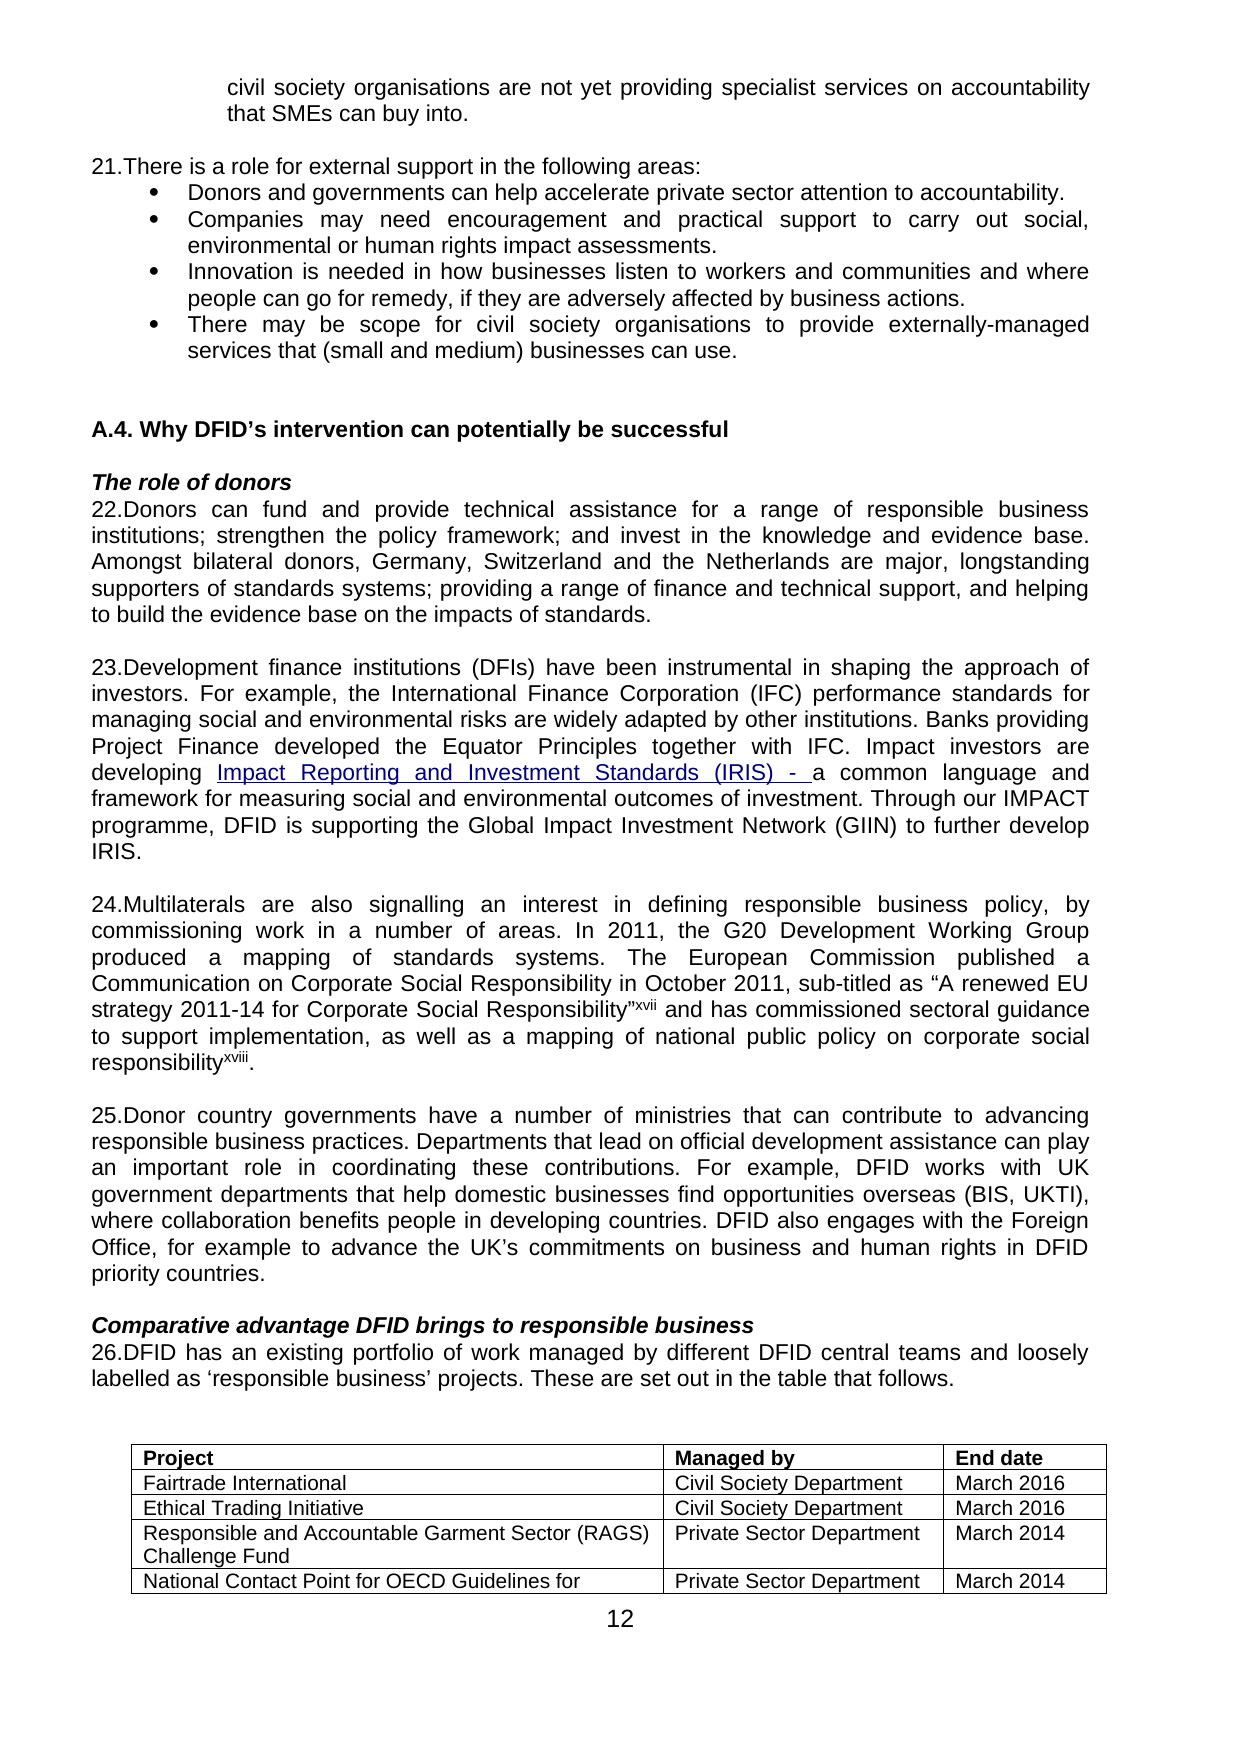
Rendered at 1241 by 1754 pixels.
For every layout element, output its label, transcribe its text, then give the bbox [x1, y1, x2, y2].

text The role of donors [91, 469, 1090, 496]
text Comparative advantage DFID brings to responsible business [91, 1312, 1090, 1339]
table_header Managed by [664, 1445, 943, 1469]
table_cell Civil Society Department [664, 1470, 943, 1494]
table_header Project [132, 1445, 663, 1469]
table_cell Ethical Trading Initiative [132, 1495, 663, 1519]
table_cell Civil Society Department [664, 1495, 943, 1519]
text A.4. Why DFID’s intervention can potentially be successful [91, 416, 1090, 443]
table_cell Responsible and Accountable Garment Sector (RAGS) Challenge Fund [132, 1520, 663, 1568]
list Companies may need encouragement and practical support to carry out social, environmental or human rights impact assessments. [150, 206, 1090, 258]
list Donor country governments have a number of ministries that can contribute to advancing responsible business practices. Departments that lead on official development assistance can play an important role in coordinating these contributions. For example, DFID works with UK government departments that help domestic businesses find opportunities overseas (BIS, UKTI), where collaboration benefits people in developing countries. DFID also engages with the Foreign Office, for example to advance the UK’s commitments on business and human rights in DFID priority countries. [150, 1102, 1090, 1286]
list Development finance institutions (DFIs) have been instrumental in shaping the approach of investors. For example, the International Finance Corporation (IFC) performance standards for managing social and environmental risks are widely adapted by other institutions. Banks providing Project Finance developed the Equator Principles together with IFC. Impact investors are developing Impact Reporting and Investment Standards (IRIS) - a common language and framework for measuring social and environmental outcomes of investment. Through our IMPACT programme, DFID is supporting the Global Impact Investment Network (GIIN) to further develop IRIS. [150, 654, 1090, 864]
list Donors and governments can help accelerate private sector attention to accountability. [150, 179, 1090, 206]
list DFID has an existing portfolio of work managed by different DFID central teams and loosely labelled as ‘responsible business’ projects. These are set out in the table that follows. [150, 1339, 1090, 1392]
table_cell March 2016 [944, 1495, 1106, 1519]
table_cell March 2014 [944, 1520, 1106, 1568]
table_cell Fairtrade International [132, 1470, 663, 1494]
table_cell National Contact Point for OECD Guidelines for [132, 1569, 663, 1593]
table_cell Private Sector Department [664, 1520, 943, 1568]
table_cell March 2014 [944, 1569, 1106, 1593]
list There may be scope for civil society organisations to provide externally-managed services that (small and medium) businesses can use. [150, 311, 1090, 364]
list civil society organisations are not yet providing specialist services on accountability that SMEs can buy into. [191, 74, 1090, 127]
table_cell March 2016 [944, 1470, 1106, 1494]
list Donors can fund and provide technical assistance for a range of responsible business institutions; strengthen the policy framework; and invest in the knowledge and evidence base. Amongst bilateral donors, Germany, Switzerland and the Netherlands are major, longstanding supporters of standards systems; providing a range of finance and technical support, and helping to build the evidence base on the impacts of standards. [150, 496, 1090, 627]
list Innovation is needed in how businesses listen to workers and communities and where people can go for remedy, if they are adversely affected by business actions. [150, 258, 1090, 311]
list Multilaterals are also signalling an interest in defining responsible business policy, by commissioning work in a number of areas. In 2011, the G20 Development Working Group produced a mapping of standards systems. The European Commission published a Communication on Corporate Social Responsibility in October 2011, sub-titled as “A renewed EU strategy 2011-14 for Corporate Social Responsibility” and has commissioned sectoral guidance to support implementation, as well as a mapping of national public policy on corporate social responsibility. [150, 891, 1090, 1075]
table_cell Private Sector Department [664, 1569, 943, 1593]
table_header End date [944, 1445, 1106, 1469]
list There is a role for external support in the following areas: [150, 153, 1090, 179]
